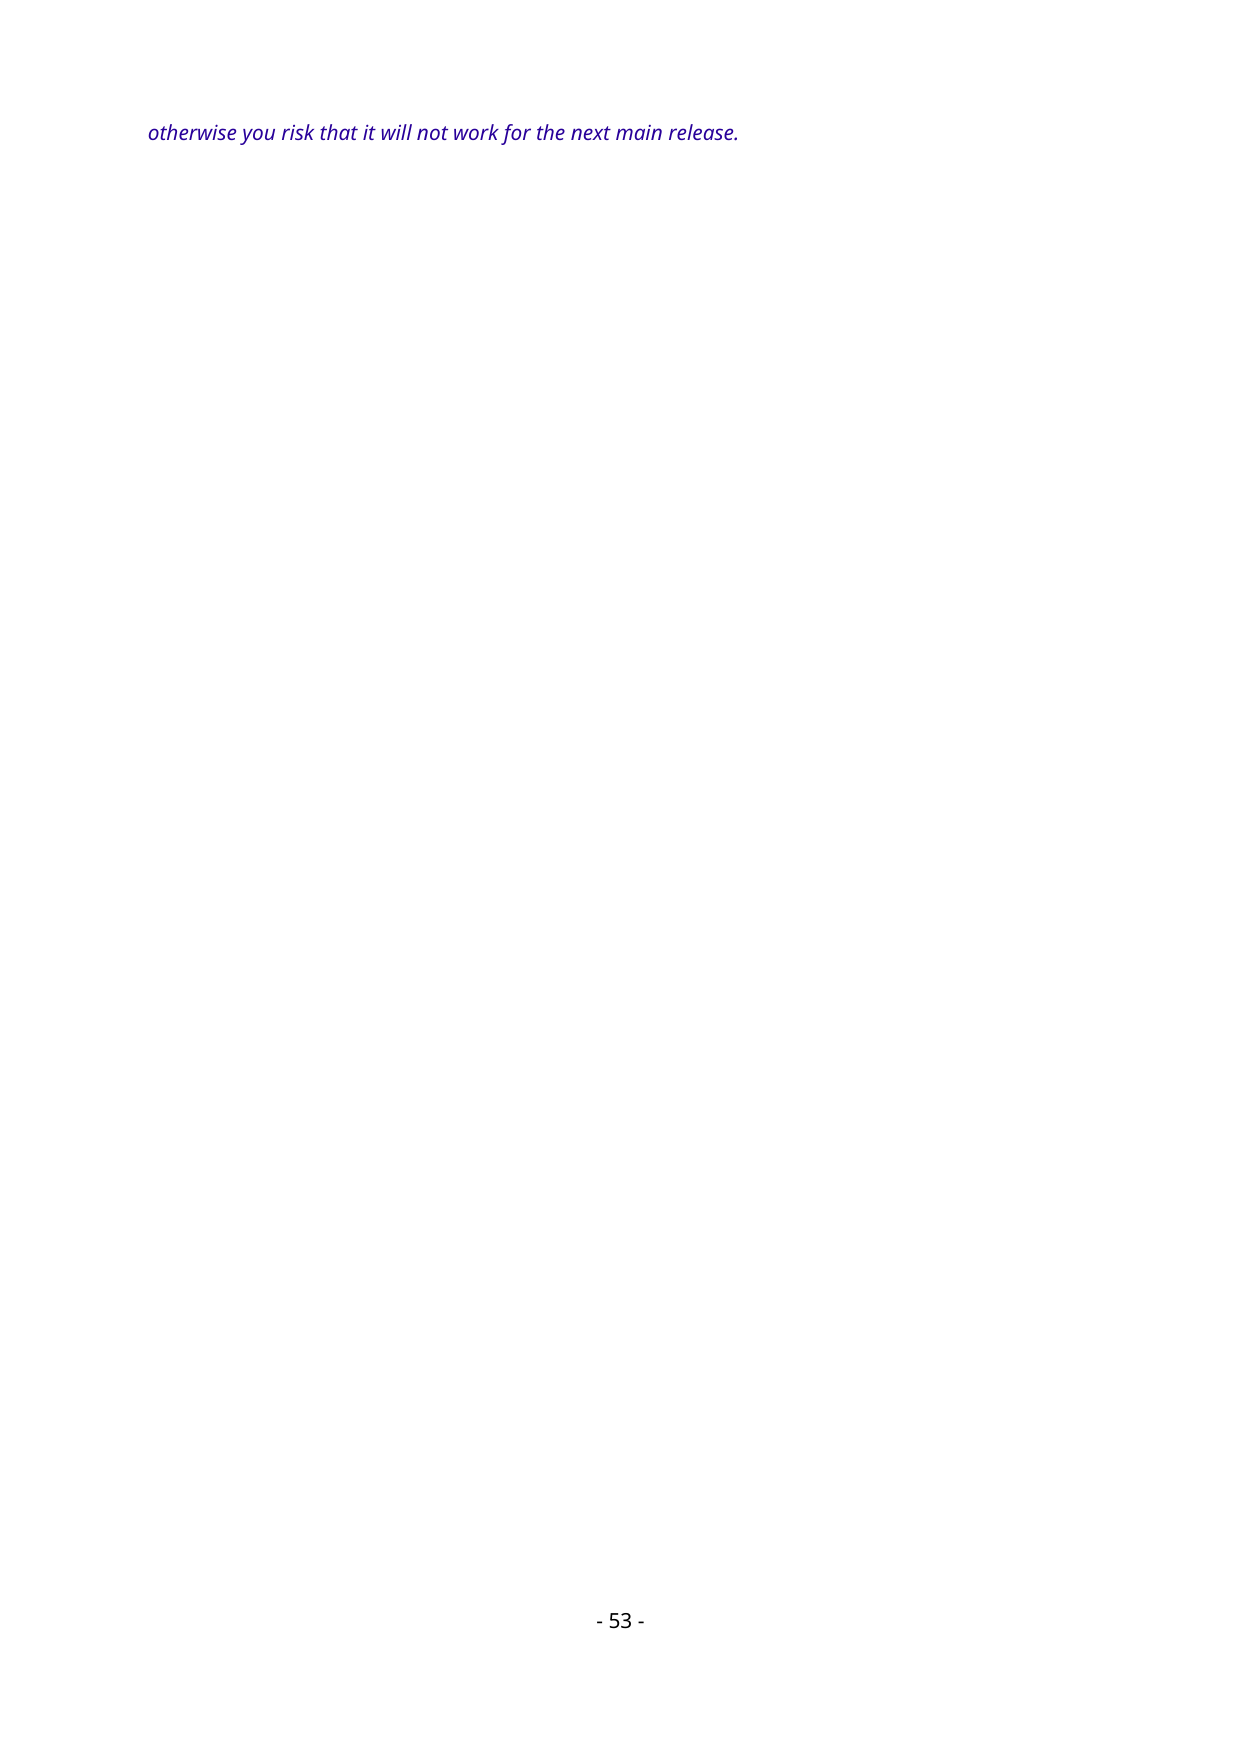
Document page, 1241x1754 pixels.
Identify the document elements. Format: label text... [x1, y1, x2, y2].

text otherwise you risk that it will not work for the next main release. [148, 118, 1093, 147]
